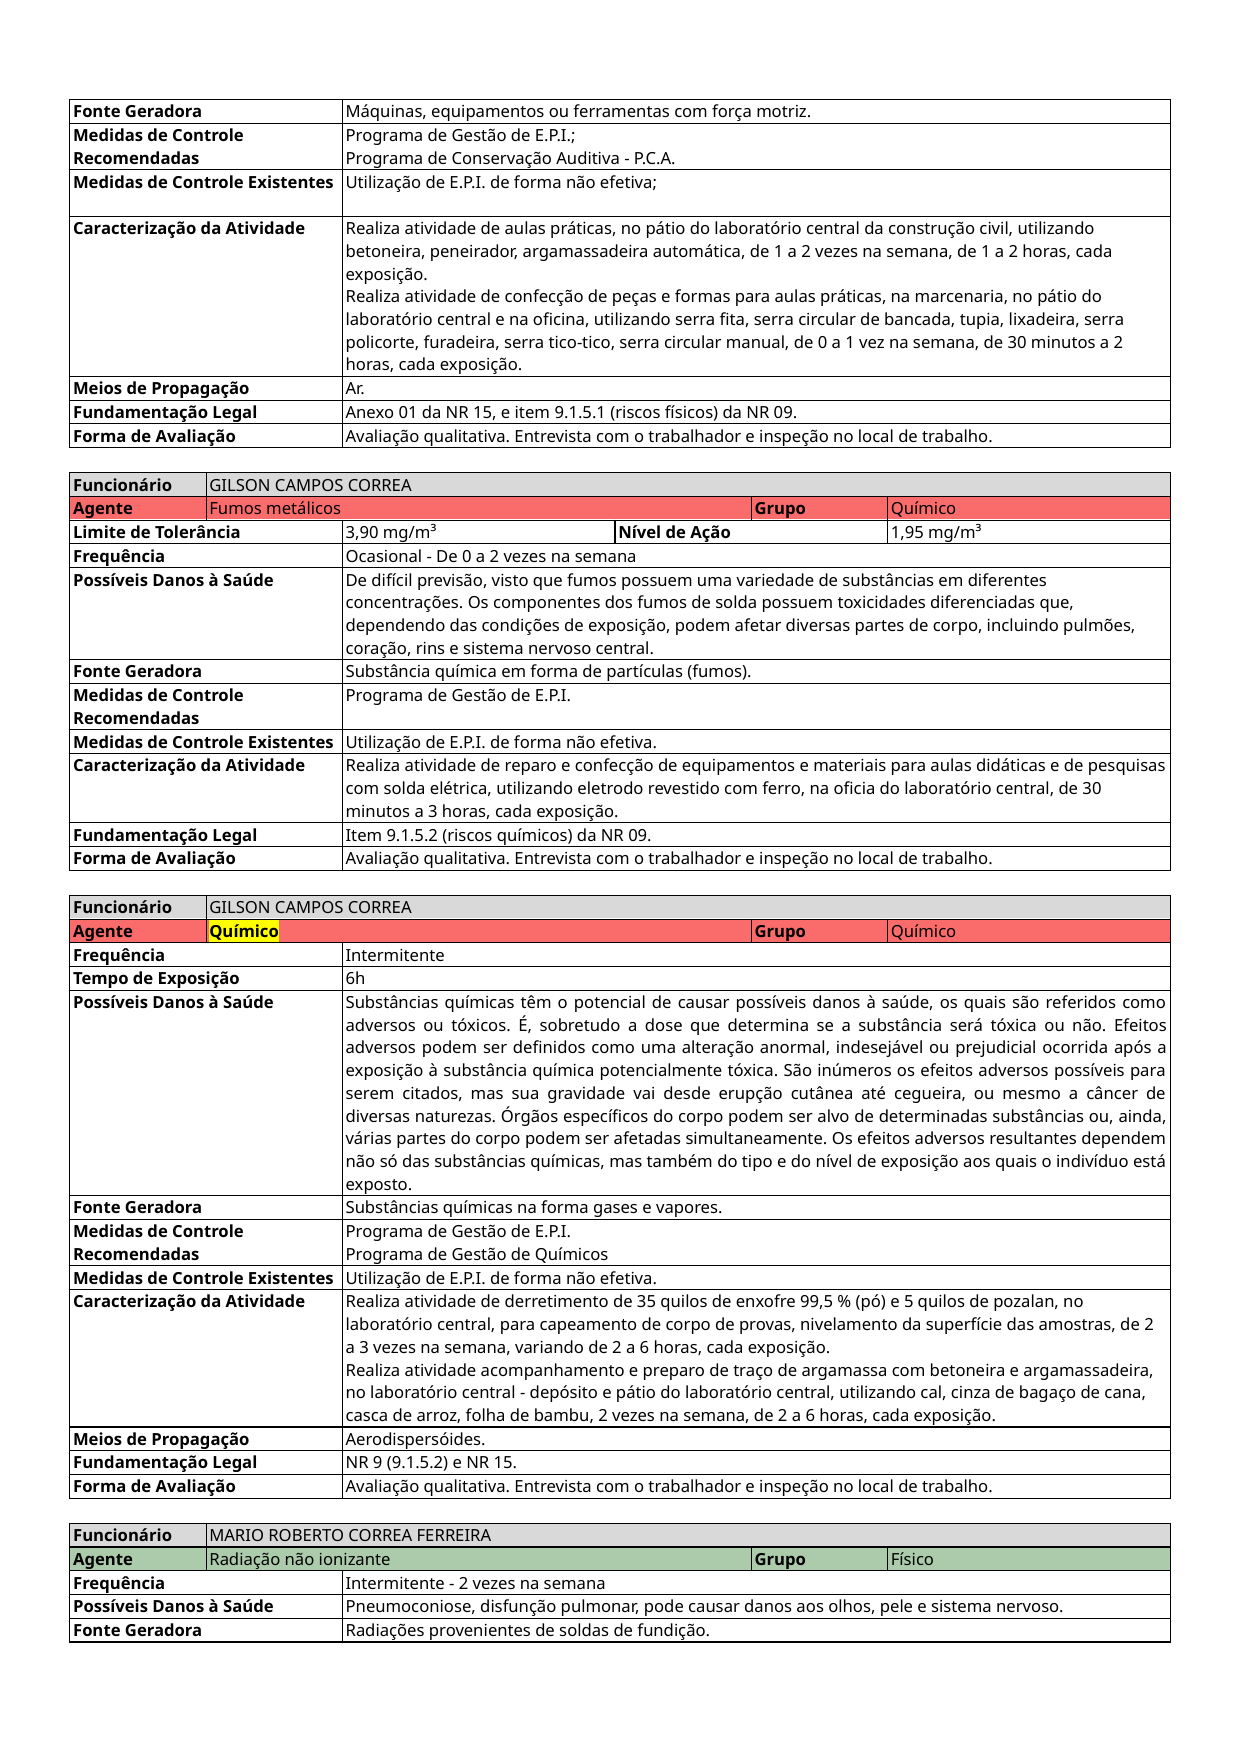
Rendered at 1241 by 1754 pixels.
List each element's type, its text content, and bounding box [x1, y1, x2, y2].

table_cell Fundamentação Legal [70, 401, 342, 423]
table_cell Intermitente [343, 943, 1170, 966]
table_cell Utilização de E.P.I. de forma não efetiva. [343, 1266, 1170, 1289]
table_header Funcionário [70, 1524, 206, 1546]
table_cell Fonte Geradora [70, 1619, 342, 1641]
table_cell Avaliação qualitativa. Entrevista com o trabalhador e inspeção no local de trabalho. [343, 1475, 1170, 1498]
table_cell Fumos metálicos [207, 497, 751, 519]
table_cell Medidas de Controle Existentes [70, 1266, 342, 1289]
table_cell Físico [888, 1548, 1170, 1570]
table_cell Medidas de Controle Existentes [70, 170, 342, 216]
table_cell 1,95 mg/m³ [888, 521, 1170, 543]
table_cell Fundamentação Legal [70, 823, 342, 846]
table_cell Medidas de Controle Existentes [70, 730, 342, 753]
table_cell Realiza atividade de aulas práticas, no pátio do laboratório central da construção civil, utilizando betoneira, peneirador, argamassadeira automática, de 1 a 2 vezes na semana, de 1 a 2 horas, cada exposição. Realiza atividade de confecção de peças e formas para aulas práticas, na marcenaria, no pátio do laboratório central e na oficina, utilizando serra fita, serra circular de bancada, tupia, lixadeira, serra policorte, furadeira, serra tico-tico, serra circular manual, de 0 a 1 vez na semana, de 30 minutos a 2 horas, cada exposição. [343, 217, 1170, 376]
table_cell 3,90 mg/m³ [343, 521, 614, 543]
table_cell Utilização de E.P.I. de forma não efetiva; [343, 170, 1170, 216]
table_cell Frequência [70, 943, 342, 966]
table_cell Possíveis Danos à Saúde [70, 991, 342, 1195]
table_cell Frequência [70, 1571, 342, 1594]
table_cell Intermitente - 2 vezes na semana [343, 1571, 1170, 1594]
table_cell Possíveis Danos à Saúde [70, 1595, 342, 1618]
table_cell De difícil previsão, visto que fumos possuem uma variedade de substâncias em diferentes concentrações. Os componentes dos fumos de solda possuem toxicidades diferenciadas que, dependendo das condições de exposição, podem afetar diversas partes de corpo, incluindo pulmões, coração, rins e sistema nervoso central. [343, 568, 1170, 659]
table_cell Máquinas, equipamentos ou ferramentas com força motriz. [343, 100, 1170, 123]
table_cell Caracterização da Atividade [70, 754, 342, 822]
table_cell Grupo [752, 1548, 887, 1570]
table_cell Fundamentação Legal [70, 1451, 342, 1474]
table_cell Meios de Propagação [70, 377, 342, 399]
table_cell Fonte Geradora [70, 660, 342, 683]
table_cell Forma de Avaliação [70, 847, 342, 869]
table_header Funcionário [70, 473, 206, 496]
table_cell Possíveis Danos à Saúde [70, 568, 342, 659]
table_header GILSON CAMPOS CORREA [207, 473, 1170, 496]
table_cell Avaliação qualitativa. Entrevista com o trabalhador e inspeção no local de trabalho. [343, 847, 1170, 869]
table_cell Agente [70, 497, 206, 519]
table_cell Fonte Geradora [70, 1196, 342, 1219]
table_cell Aerodispersóides. [343, 1428, 1170, 1450]
table_cell Forma de Avaliação [70, 1475, 342, 1498]
table_header MARIO ROBERTO CORREA FERREIRA [207, 1524, 1170, 1546]
table_cell Grupo [752, 497, 887, 519]
table_cell Agente [70, 920, 206, 942]
table_cell Ar. [343, 377, 1170, 399]
table_cell Medidas de Controle Recomendadas [70, 684, 342, 729]
table_cell Agente [70, 1548, 206, 1570]
table_cell Frequência [70, 544, 342, 567]
table_cell Programa de Gestão de E.P.I.; Programa de Conservação Auditiva - P.C.A. [343, 124, 1170, 169]
table_cell Realiza atividade de reparo e confecção de equipamentos e materiais para aulas didáticas e de pesquisas com solda elétrica, utilizando eletrodo revestido com ferro, na oficia do laboratório central, de 30 minutos a 3 horas, cada exposição. [343, 754, 1170, 822]
table_cell Fonte Geradora [70, 100, 342, 123]
table_cell Grupo [752, 920, 887, 942]
table_cell Químico [207, 920, 751, 942]
table_cell Radiação não ionizante [207, 1548, 751, 1570]
table_header GILSON CAMPOS CORREA [207, 896, 1170, 918]
table_cell Pneumoconiose, disfunção pulmonar, pode causar danos aos olhos, pele e sistema nervoso. [343, 1595, 1170, 1618]
table_cell Programa de Gestão de E.P.I. Programa de Gestão de Químicos [343, 1220, 1170, 1265]
table_cell NR 9 (9.1.5.2) e NR 15. [343, 1451, 1170, 1474]
table_cell Caracterização da Atividade [70, 217, 342, 376]
table_cell Medidas de Controle Recomendadas [70, 124, 342, 169]
table_cell Utilização de E.P.I. de forma não efetiva. [343, 730, 1170, 753]
table_cell Ocasional - De 0 a 2 vezes na semana [343, 544, 1170, 567]
table_cell Forma de Avaliação [70, 424, 342, 447]
table_cell Tempo de Exposição [70, 967, 342, 990]
table_cell Radiações provenientes de soldas de fundição. [343, 1619, 1170, 1641]
table_cell Anexo 01 da NR 15, e item 9.1.5.1 (riscos físicos) da NR 09. [343, 401, 1170, 423]
table_cell Meios de Propagação [70, 1428, 342, 1450]
table_cell Caracterização da Atividade [70, 1290, 342, 1426]
table_cell Nível de Ação [616, 521, 887, 543]
table_header Funcionário [70, 896, 206, 918]
table_cell 6h [343, 967, 1170, 990]
table_cell Químico [888, 497, 1170, 519]
table_cell Limite de Tolerância [70, 521, 342, 543]
table_cell Programa de Gestão de E.P.I. [343, 684, 1170, 729]
table_cell Medidas de Controle Recomendadas [70, 1220, 342, 1265]
table_cell Substâncias químicas na forma gases e vapores. [343, 1196, 1170, 1219]
table_cell Químico [888, 920, 1170, 942]
table_cell Item 9.1.5.2 (riscos químicos) da NR 09. [343, 823, 1170, 846]
table_cell Avaliação qualitativa. Entrevista com o trabalhador e inspeção no local de trabalho. [343, 424, 1170, 447]
table_cell Substâncias químicas têm o potencial de causar possíveis danos à saúde, os quais são referidos como adversos ou tóxicos. É, sobretudo a dose que determina se a substância será tóxica ou não. Efeitos adversos podem ser definidos como uma alteração anormal, indesejável ou prejudicial ocorrida após a exposição à substância química potencialmente tóxica. São inúmeros os efeitos adversos possíveis para serem citados, mas sua gravidade vai desde erupção cutânea até cegueira, ou mesmo a câncer de diversas naturezas. Órgãos específicos do corpo podem ser alvo de determinadas substâncias ou, ainda, várias partes do corpo podem ser afetadas simultaneamente. Os efeitos adversos resultantes dependem não só das substâncias químicas, mas também do tipo e do nível de exposição aos quais o indivíduo está exposto. [343, 991, 1170, 1195]
table_cell Substância química em forma de partículas (fumos). [343, 660, 1170, 683]
table_cell Realiza atividade de derretimento de 35 quilos de enxofre 99,5 % (pó) e 5 quilos de pozalan, no laboratório central, para capeamento de corpo de provas, nivelamento da superfície das amostras, de 2 a 3 vezes na semana, variando de 2 a 6 horas, cada exposição. Realiza atividade acompanhamento e preparo de traço de argamassa com betoneira e argamassadeira, no laboratório central - depósito e pátio do laboratório central, utilizando cal, cinza de bagaço de cana, casca de arroz, folha de bambu, 2 vezes na semana, de 2 a 6 horas, cada exposição. [343, 1290, 1170, 1426]
